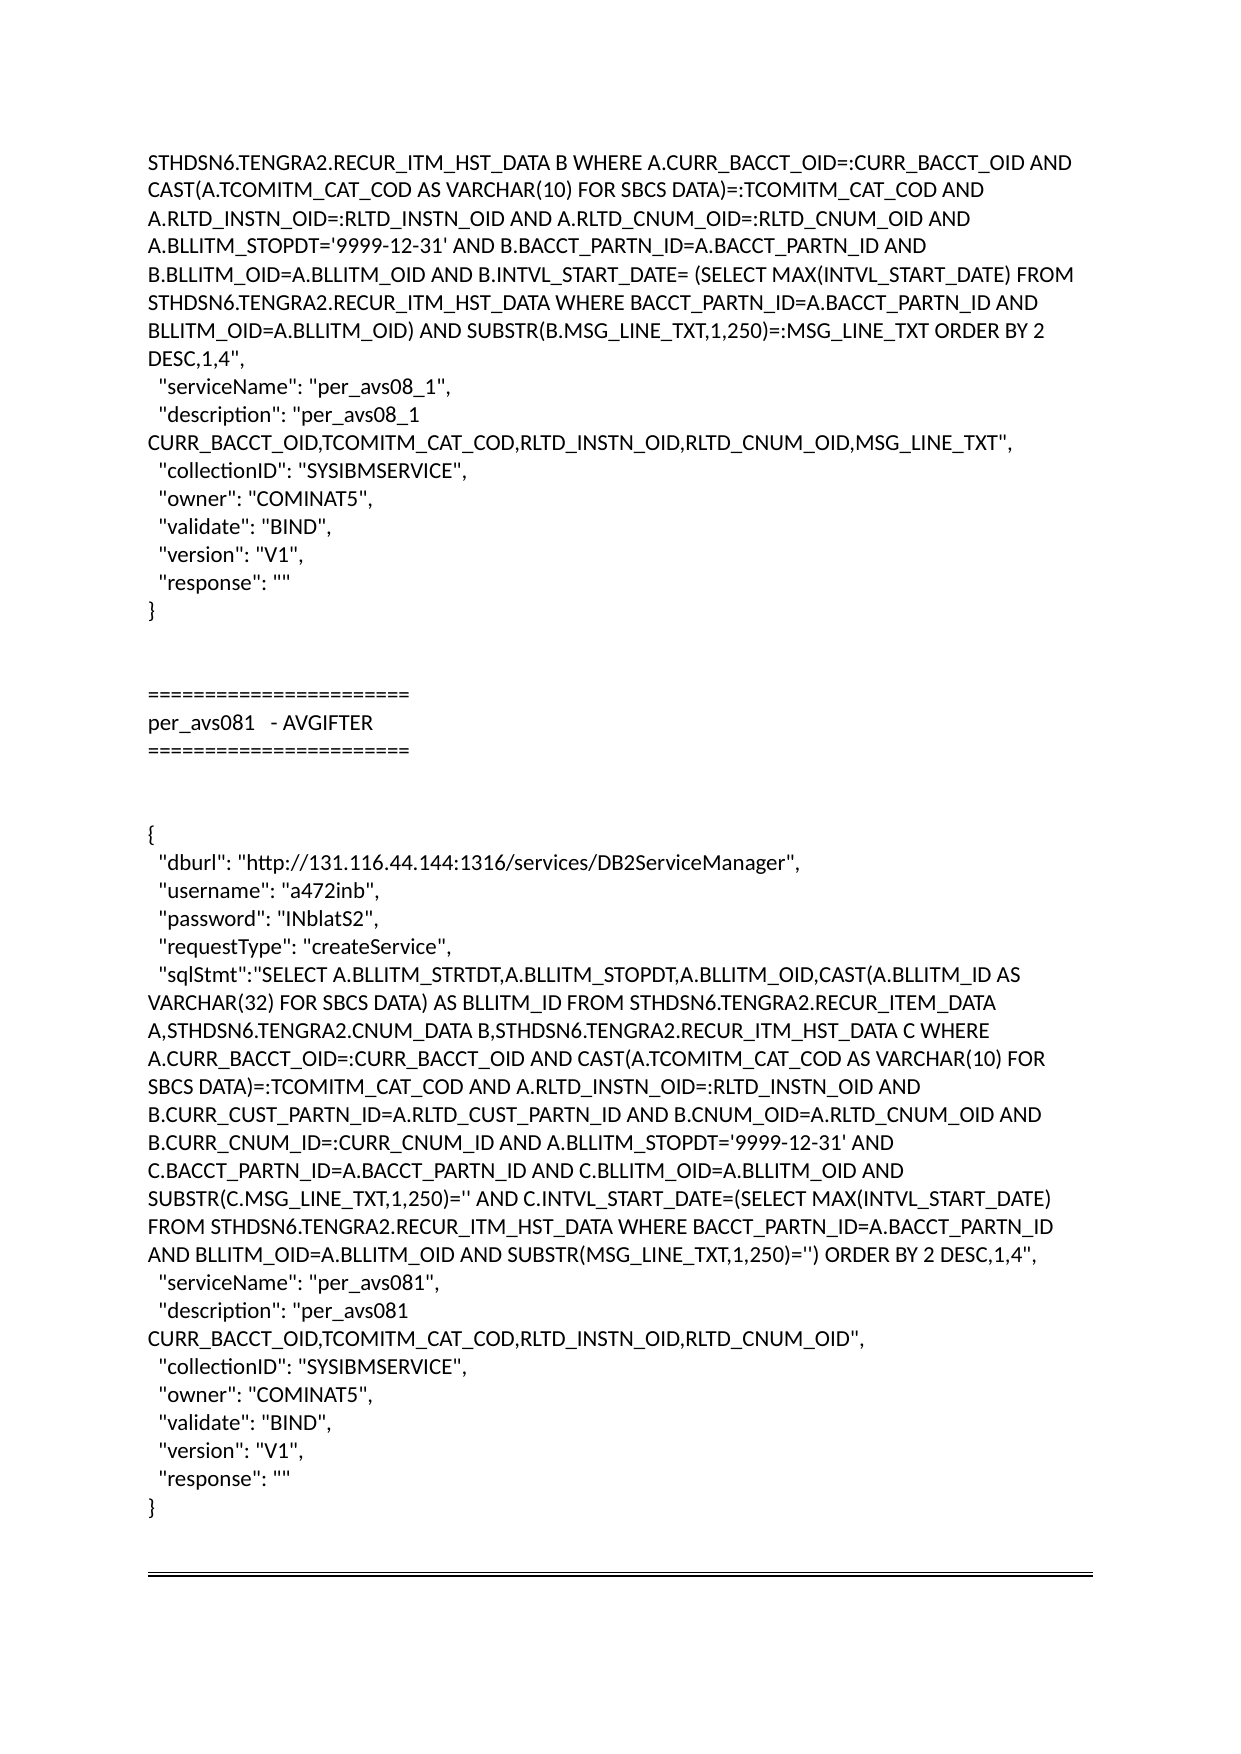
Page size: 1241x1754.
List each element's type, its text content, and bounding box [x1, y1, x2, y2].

text per_avs081 - AVGIFTER [148, 708, 1093, 736]
text "collectionID": "SYSIBMSERVICE", [148, 1352, 1093, 1381]
text "owner": "COMINAT5", [148, 484, 1093, 512]
text "validate": "BIND", [148, 1408, 1093, 1437]
text } [148, 1493, 1093, 1521]
text "username": "a472inb", [148, 876, 1093, 904]
text "description": "per_avs081 CURR_BACCT_OID,TCOMITM_CAT_COD,RLTD_INSTN_OID,RLTD_CNUM_OID", [148, 1296, 1093, 1352]
text { [148, 820, 1093, 848]
text "password": "INblatS2", [148, 904, 1093, 932]
text ======================= [148, 736, 1093, 764]
text "validate": "BIND", [148, 512, 1093, 540]
text "collectionID": "SYSIBMSERVICE", [148, 456, 1093, 484]
text } [148, 596, 1093, 624]
text "version": "V1", [148, 1437, 1093, 1464]
text "dburl": "http://131.116.44.144:1316/services/DB2ServiceManager", [148, 848, 1093, 876]
text "owner": "COMINAT5", [148, 1381, 1093, 1408]
text "response": "" [148, 1464, 1093, 1493]
text "sqlStmt":"SELECT A.BLLITM_STRTDT,A.BLLITM_STOPDT,A.BLLITM_OID,CAST(A.BLLITM_ID AS VARCHAR(32) FOR SBCS DATA) AS BLLITM_ID FROM STHDSN6.TENGRA2.RECUR_ITEM_DATA A,STHDSN6.TENGRA2.CNUM_DATA B,STHDSN6.TENGRA2.RECUR_ITM_HST_DATA C WHERE A.CURR_BACCT_OID=:CURR_BACCT_OID AND CAST(A.TCOMITM_CAT_COD AS VARCHAR(10) FOR SBCS DATA)=:TCOMITM_CAT_COD AND A.RLTD_INSTN_OID=:RLTD_INSTN_OID AND B.CURR_CUST_PARTN_ID=A.RLTD_CUST_PARTN_ID AND B.CNUM_OID=A.RLTD_CNUM_OID AND B.CURR_CNUM_ID=:CURR_CNUM_ID AND A.BLLITM_STOPDT='9999-12-31' AND C.BACCT_PARTN_ID=A.BACCT_PARTN_ID AND C.BLLITM_OID=A.BLLITM_OID AND SUBSTR(C.MSG_LINE_TXT,1,250)='' AND C.INTVL_START_DATE=(SELECT MAX(INTVL_START_DATE) FROM STHDSN6.TENGRA2.RECUR_ITM_HST_DATA WHERE BACCT_PARTN_ID=A.BACCT_PARTN_ID AND BLLITM_OID=A.BLLITM_OID AND SUBSTR(MSG_LINE_TXT,1,250)='') ORDER BY 2 DESC,1,4", [148, 960, 1093, 1268]
text "requestType": "createService", [148, 932, 1093, 960]
text ======================= [148, 680, 1093, 708]
text "serviceName": "per_avs081", [148, 1268, 1093, 1296]
text "version": "V1", [148, 540, 1093, 568]
text STHDSN6.TENGRA2.RECUR_ITM_HST_DATA B WHERE A.CURR_BACCT_OID=:CURR_BACCT_OID AND CAST(A.TCOMITM_CAT_COD AS VARCHAR(10) FOR SBCS DATA)=:TCOMITM_CAT_COD AND A.RLTD_INSTN_OID=:RLTD_INSTN_OID AND A.RLTD_CNUM_OID=:RLTD_CNUM_OID AND A.BLLITM_STOPDT='9999-12-31' AND B.BACCT_PARTN_ID=A.BACCT_PARTN_ID AND B.BLLITM_OID=A.BLLITM_OID AND B.INTVL_START_DATE= (SELECT MAX(INTVL_START_DATE) FROM STHDSN6.TENGRA2.RECUR_ITM_HST_DATA WHERE BACCT_PARTN_ID=A.BACCT_PARTN_ID AND BLLITM_OID=A.BLLITM_OID) AND SUBSTR(B.MSG_LINE_TXT,1,250)=:MSG_LINE_TXT ORDER BY 2 DESC,1,4", [148, 148, 1093, 372]
text "description": "per_avs08_1 CURR_BACCT_OID,TCOMITM_CAT_COD,RLTD_INSTN_OID,RLTD_CNUM_OID,MSG_LINE_TXT", [148, 400, 1093, 456]
text "response": "" [148, 568, 1093, 596]
text "serviceName": "per_avs08_1", [148, 372, 1093, 400]
